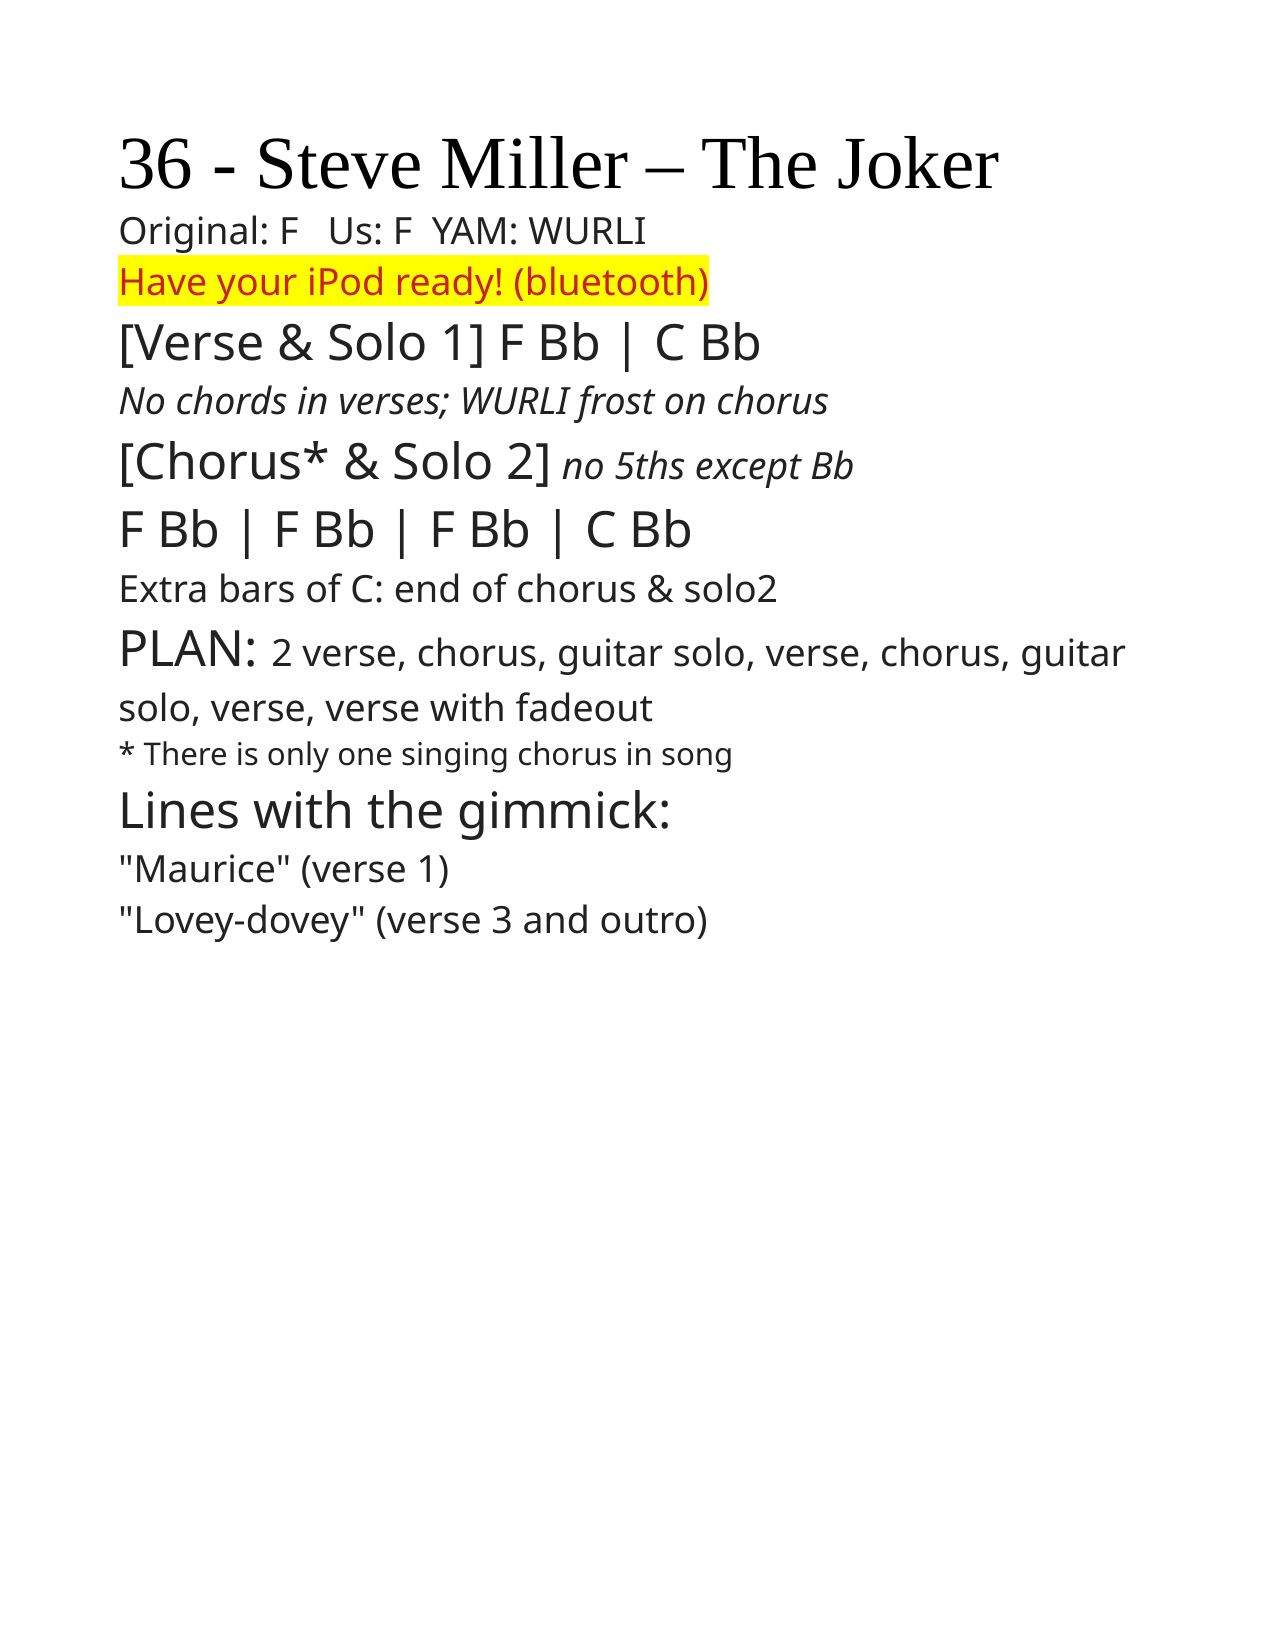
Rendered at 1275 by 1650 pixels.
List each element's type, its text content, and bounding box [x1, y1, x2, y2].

text PLAN: 2 verse, chorus, guitar solo, verse, chorus, guitar solo, verse, verse with fadeout [118, 613, 1157, 732]
text Have your iPod ready! (bluetooth) [118, 255, 1157, 306]
text [Chorus* & Solo 2] no 5ths except Bb [118, 426, 1157, 494]
text Lines with the gimmick: [118, 775, 1157, 843]
text * There is only one singing chorus in song [118, 732, 1157, 775]
text F Bb | F Bb | F Bb | C Bb [118, 494, 1157, 562]
text "Maurice" (verse 1) [118, 843, 1157, 894]
text 36 - Steve Miller – The Joker [118, 118, 1157, 204]
text [Verse & Solo 1] F Bb | C Bb No chords in verses; WURLI frost on chorus [118, 306, 1157, 426]
text Original: F Us: F YAM: WURLI [118, 204, 1157, 255]
text "Lovey-dovey" (verse 3 and outro) [118, 894, 1157, 945]
text Extra bars of C: end of chorus & solo2 [118, 562, 1157, 613]
